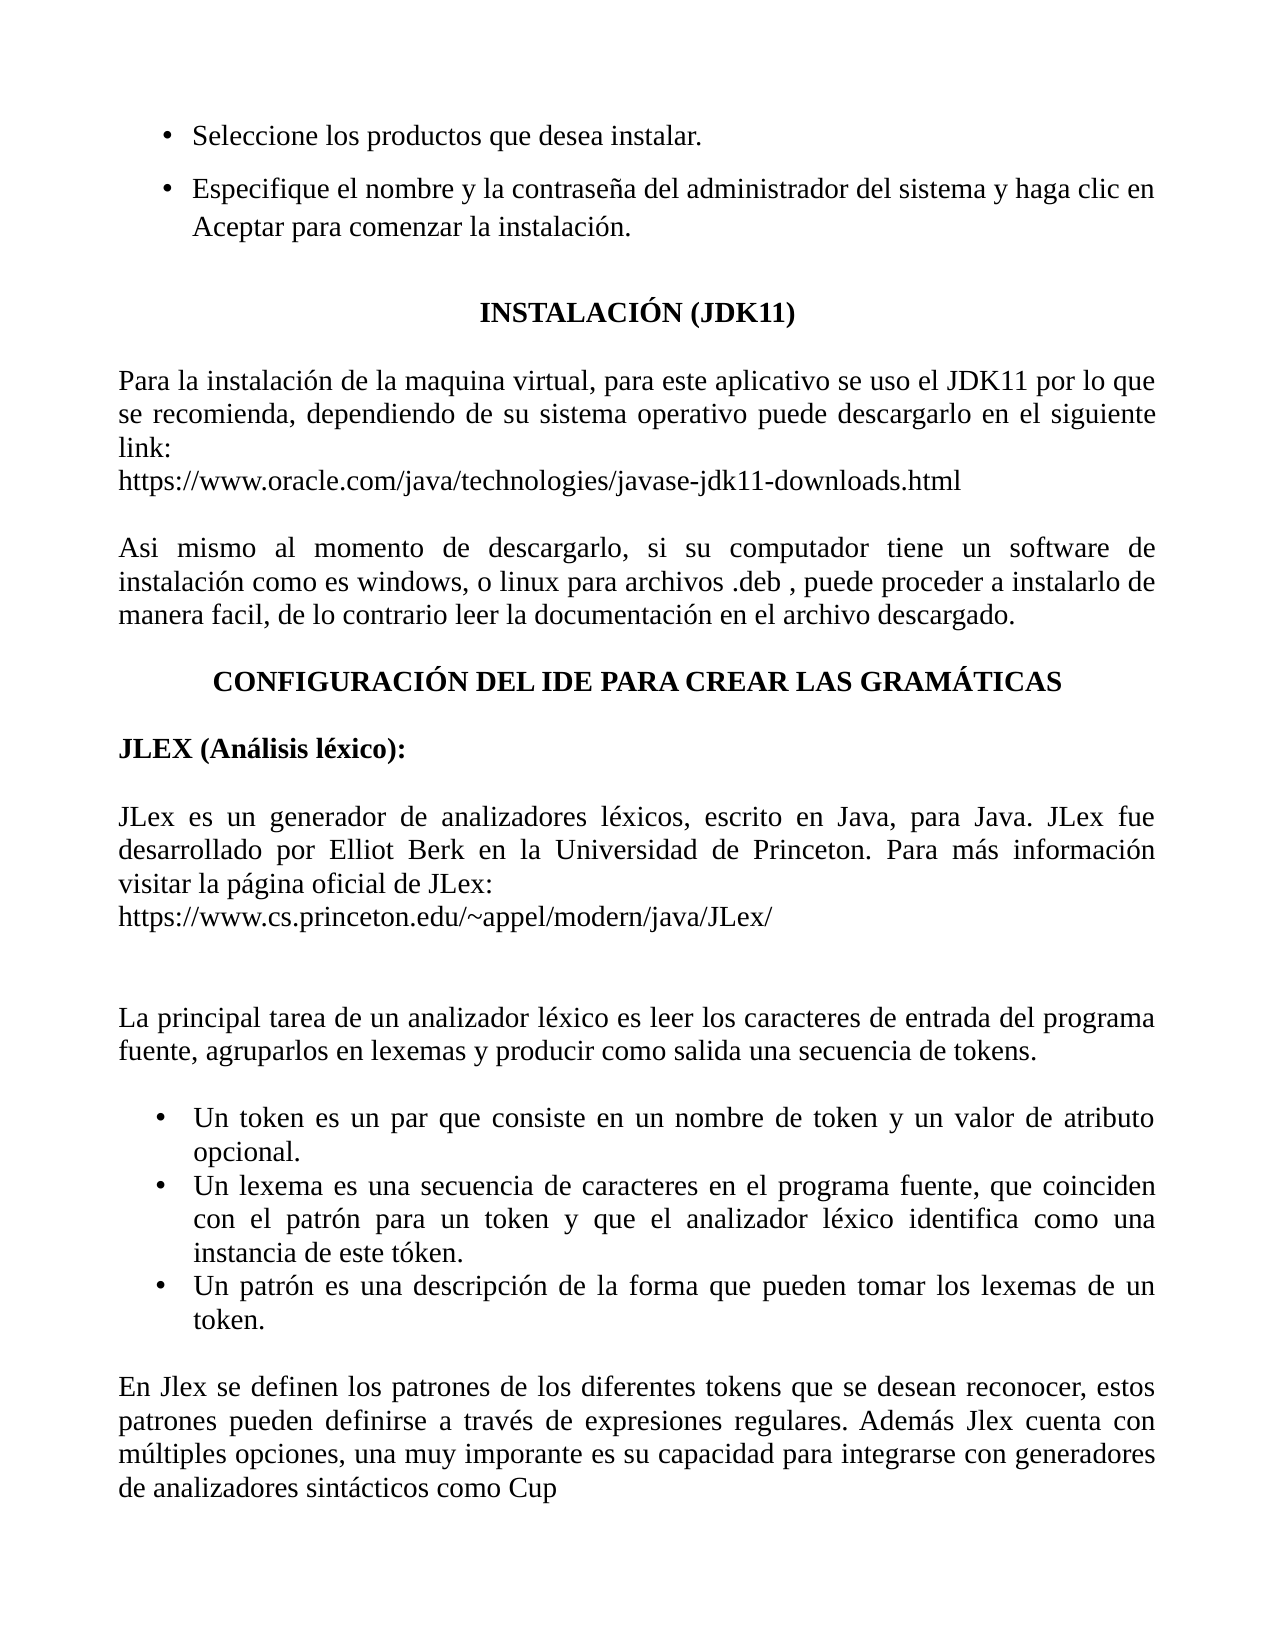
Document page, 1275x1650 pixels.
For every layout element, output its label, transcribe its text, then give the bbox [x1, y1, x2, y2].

list Especifique el nombre y la contraseña del administrador del sistema y haga clic en Aceptar para comenzar la instalación. [162, 171, 1157, 243]
text https://www.oracle.com/java/technologies/javase-jdk11-downloads.html [118, 463, 1157, 497]
text CONFIGURACIÓN DEL IDE PARA CREAR LAS GRAMÁTICAS [118, 664, 1157, 698]
text INSTALACIÓN (JDK11) [118, 296, 1157, 329]
list Un lexema es una secuencia de caracteres en el programa fuente, que coinciden con el patrón para un token y que el analizador léxico identifica como una instancia de este tóken. [156, 1168, 1157, 1268]
text JLex es un generador de analizadores léxicos, escrito en Java, para Java. JLex fue desarrollado por Elliot Berk en la Universidad de Princeton. Para más información visitar la página oficial de JLex: [118, 799, 1157, 899]
list Un token es un par que consiste en un nombre de token y un valor de atributo opcional. [156, 1101, 1157, 1168]
text https://www.cs.princeton.edu/~appel/modern/java/JLex/ [118, 899, 1157, 933]
list Un patrón es una descripción de la forma que pueden tomar los lexemas de un token. [156, 1268, 1157, 1336]
text Asi mismo al momento de descargarlo, si su computador tiene un software de instalación como es windows, o linux para archivos .deb , puede proceder a instalarlo de manera facil, de lo contrario leer la documentación en el archivo descargado. [118, 530, 1157, 631]
text La principal tarea de un analizador léxico es leer los caracteres de entrada del programa fuente, agruparlos en lexemas y producir como salida una secuencia de tokens. [118, 1000, 1157, 1067]
text En Jlex se definen los patrones de los diferentes tokens que se desean reconocer, estos patrones pueden definirse a través de expresiones regulares. Además Jlex cuenta con múltiples opciones, una muy imporante es su capacidad para integrarse con generadores de analizadores sintácticos como Cup [118, 1369, 1157, 1503]
text JLEX (Análisis léxico): [118, 732, 1157, 765]
text Para la instalación de la maquina virtual, para este aplicativo se uso el JDK11 por lo que se recomienda, dependiendo de su sistema operativo puede descargarlo en el siguiente link: [118, 363, 1157, 463]
list Seleccione los productos que desea instalar. [162, 118, 1157, 152]
